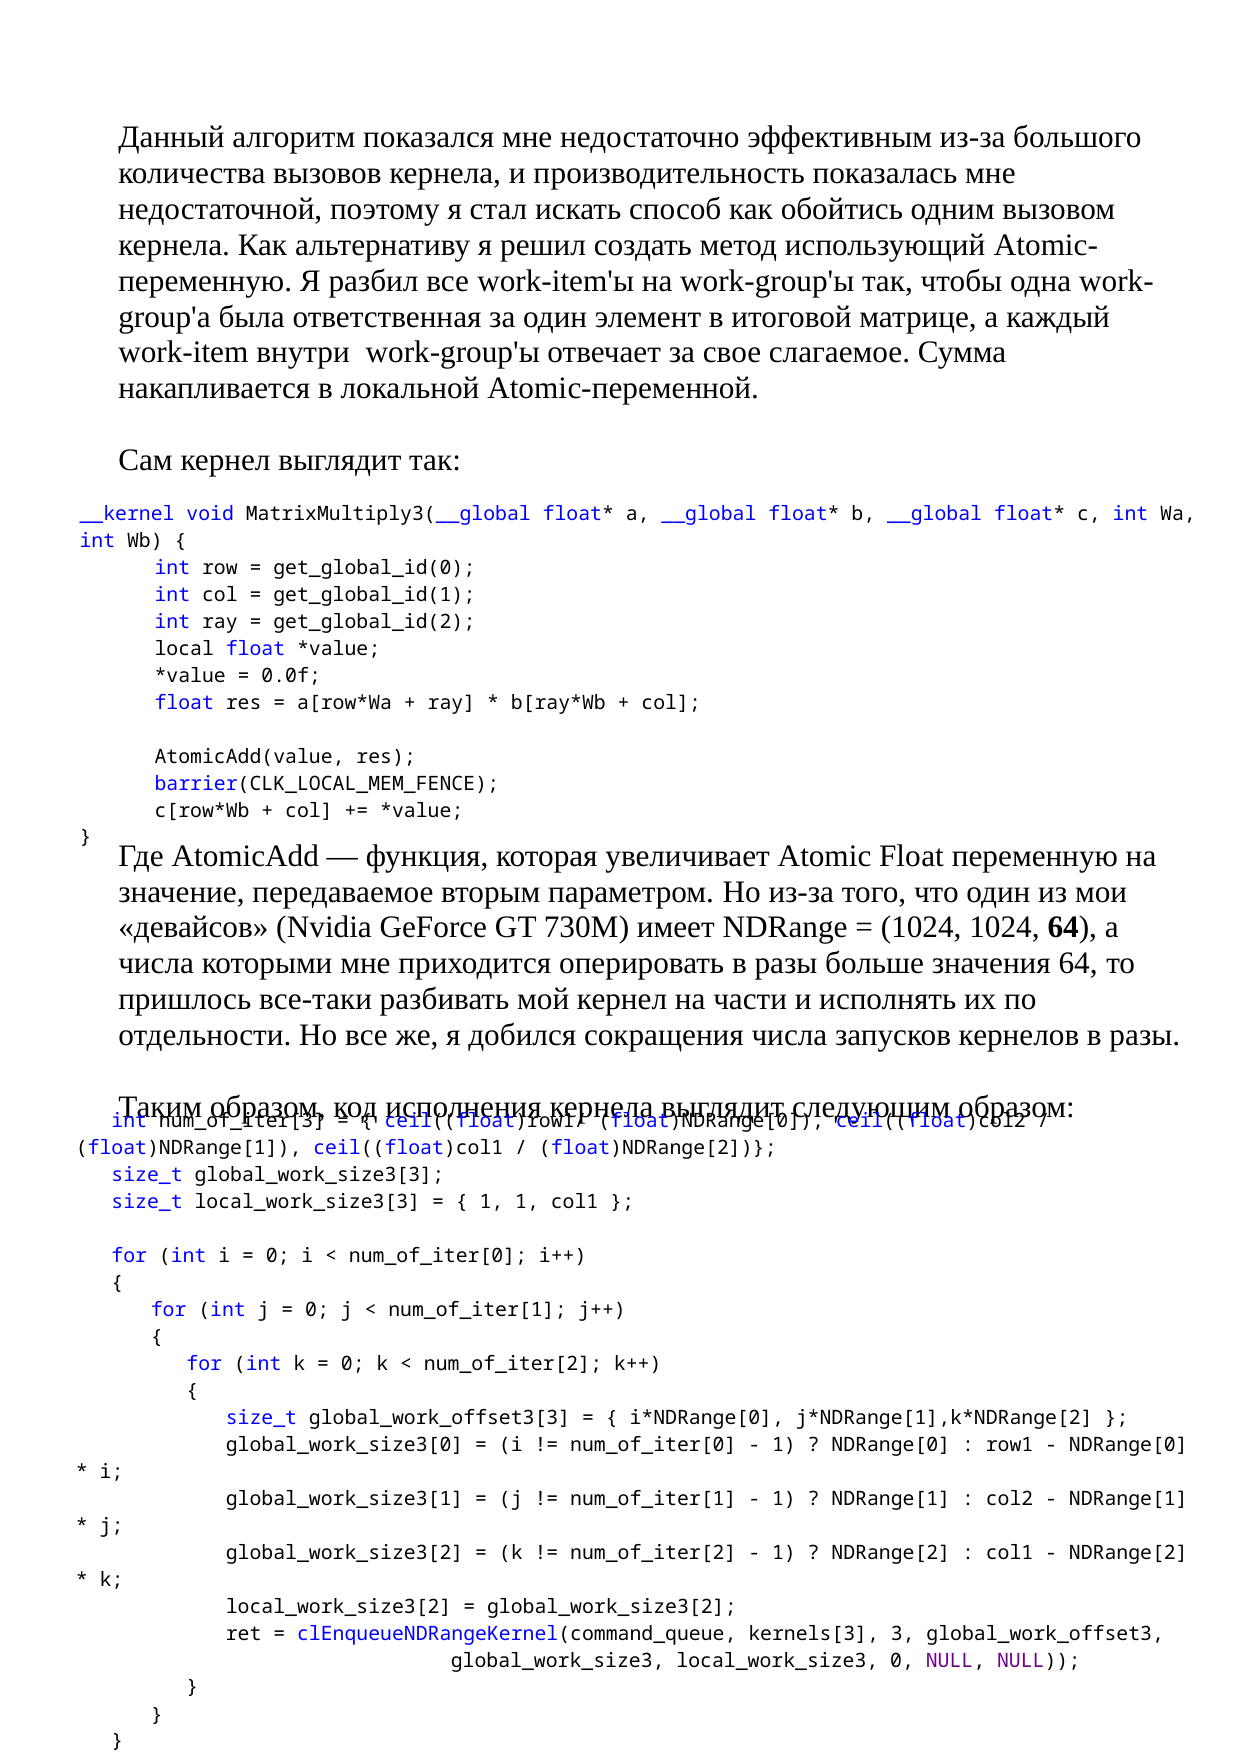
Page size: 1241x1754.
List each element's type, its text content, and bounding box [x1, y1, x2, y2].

text Данный алгоритм показался мне недостаточно эффективным из-за большого количества вызовов кернела, и производительность показалась мне недостаточной, поэтому я стал искать способ как обойтись одним вызовом кернела. Как альтернативу я решил создать метод использующий Atomic-переменную. Я разбил все work-item'ы на work-group'ы так, чтобы одна work-group'а была ответственная за один элемент в итоговой матрице, а каждый work-item внутри work-group'ы отвечает за свое слагаемое. Сумма накапливается в локальной Atomic-переменной. [118, 118, 1181, 406]
text Таким образом, код исполнения кернела выглядит следующим образом: [118, 1088, 1181, 1124]
text Сам кернел выглядит так: [118, 442, 1181, 477]
text Где AtomicAdd — функция, которая увеличивает Atomic Float переменную на значение, передаваемое вторым параметром. Но из-за того, что один из мои «девайсов» (Nvidia GeForce GT 730M) имеет NDRange = (1024, 1024, 64), а числа которыми мне приходится оперировать в разы больше значения 64, то пришлось все-таки разбивать мой кернел на части и исполнять их по отдельности. Но все же, я добился сокращения числа запусков кернелов в разы. [118, 837, 1181, 1052]
